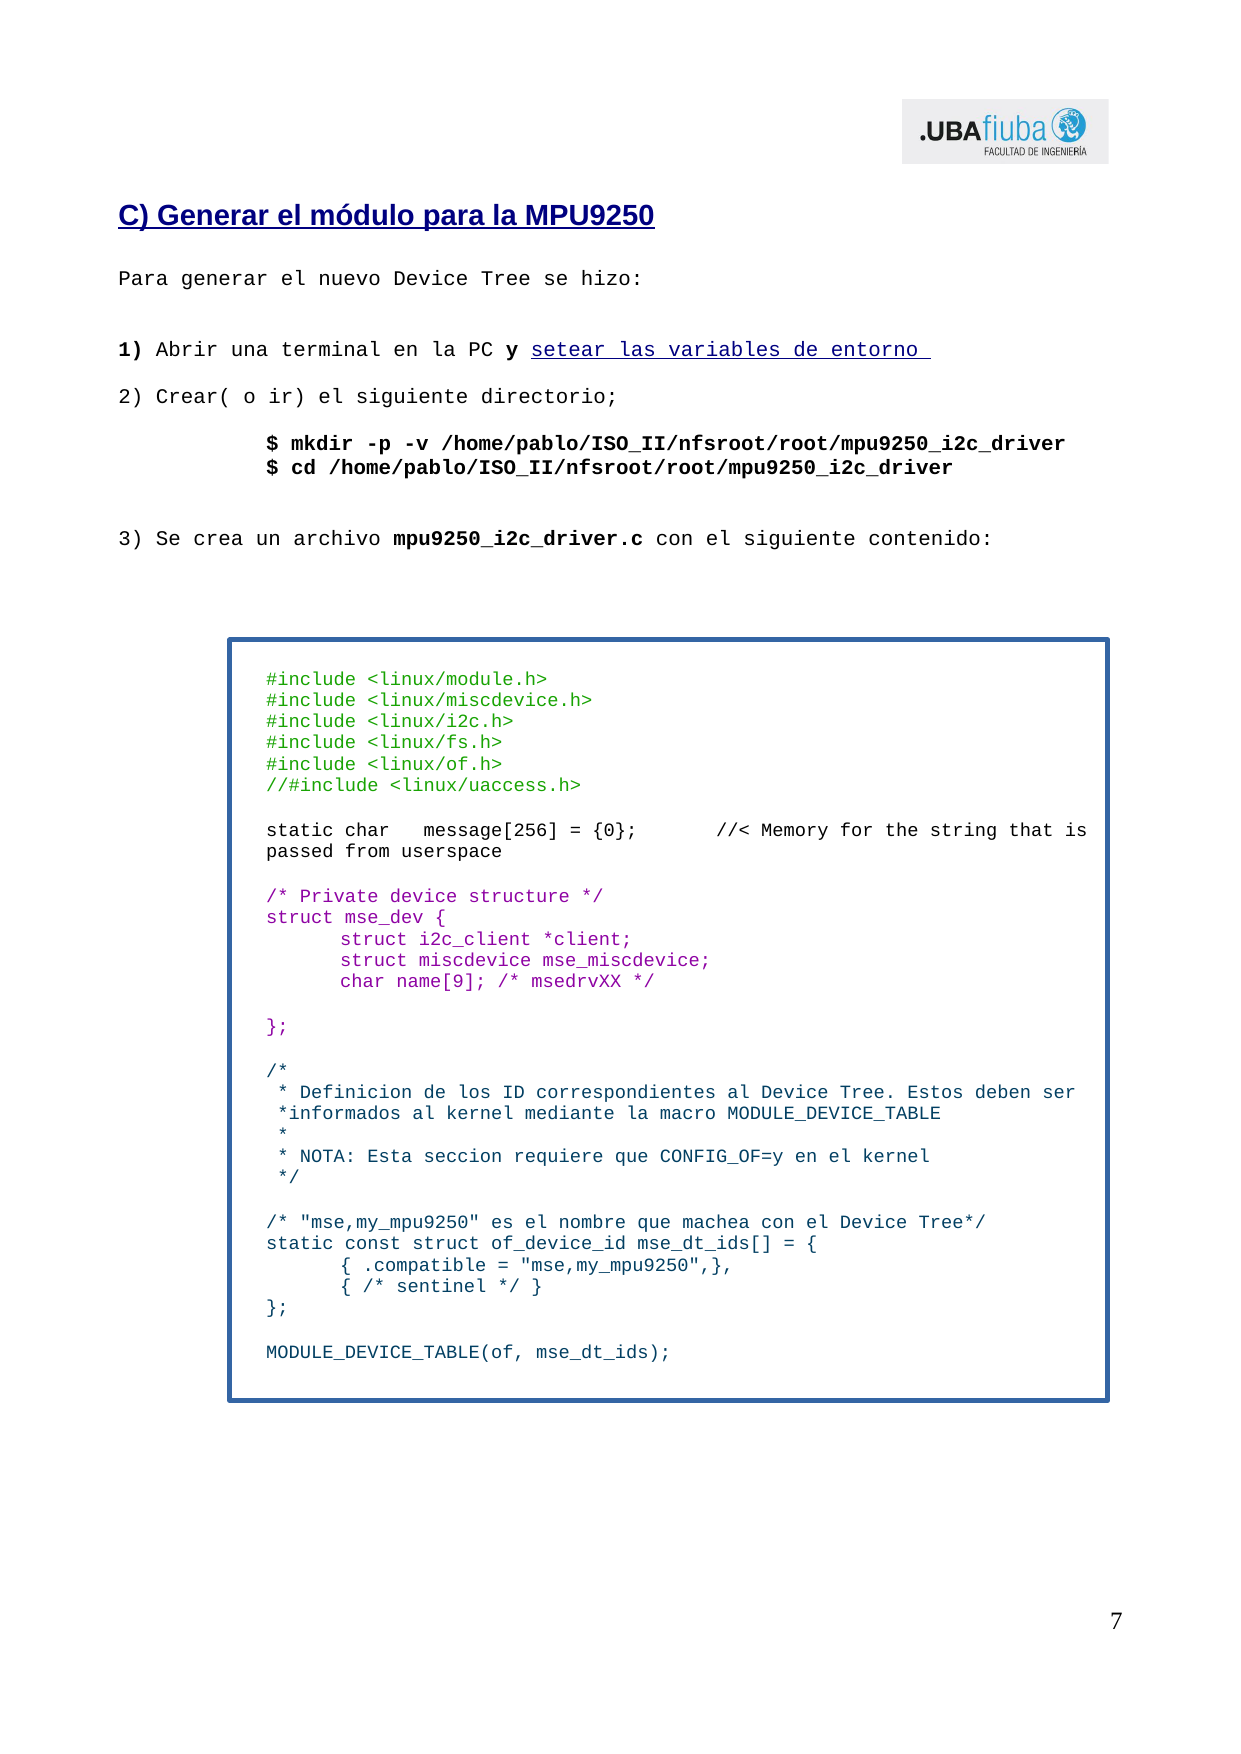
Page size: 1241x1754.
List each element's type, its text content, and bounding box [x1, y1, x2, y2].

text /* [266, 1062, 1105, 1083]
text 2) Crear( o ir) el siguiente directorio; [118, 386, 1122, 409]
text Para generar el nuevo Device Tree se hizo: [118, 268, 1122, 291]
text [1110, 1017, 1122, 1038]
text //#include <linux/uaccess.h> [266, 776, 1105, 797]
text $ mkdir -p -v /home/pablo/ISO_II/nfsroot/root/mpu9250_i2c_driver [266, 433, 1122, 457]
text struct i2c_client *client; [266, 929, 1105, 951]
text [1110, 1168, 1122, 1189]
text 1) Abrir una terminal en la PC y setear las variables de entorno [118, 338, 1122, 362]
text #include <linux/fs.h> [266, 733, 1105, 754]
text * Definicion de los ID correspondientes al Device Tree. Estos deben ser [266, 1083, 1105, 1104]
text #include <linux/of.h> [266, 754, 1105, 776]
picture [902, 99, 1109, 164]
text { .compatible = "mse,my_mpu9250",}, [266, 1255, 1105, 1277]
text 3) Se crea un archivo mpu9250_i2c_driver.c con el siguiente contenido: [118, 528, 1122, 551]
text [1110, 1298, 1122, 1319]
text }; [266, 1298, 1105, 1319]
text }; [266, 1017, 1105, 1038]
text * NOTA: Esta seccion requiere que CONFIG_OF=y en el kernel [266, 1147, 1105, 1168]
text static const struct of_device_id mse_dt_ids[] = { [266, 1234, 1105, 1255]
text static char message[256] = {0}; //< Memory for the string that is passed from userspace [266, 821, 1105, 863]
text * [266, 1125, 1105, 1147]
text */ [266, 1168, 1105, 1189]
text /* "mse,my_mpu9250" es el nombre que machea con el Device Tree*/ [266, 1213, 1105, 1234]
text { /* sentinel */ } [266, 1277, 1105, 1298]
text MODULE_DEVICE_TABLE(of, mse_dt_ids); [266, 1343, 1105, 1364]
text char name[9]; /* msedrvXX */ [266, 972, 1105, 993]
text [1110, 1125, 1122, 1147]
text struct mse_dev { [266, 908, 1105, 929]
text *informados al kernel mediante la macro MODULE_DEVICE_TABLE [266, 1104, 1105, 1125]
subtitle C) Generar el módulo para la MPU9250 [118, 198, 1122, 231]
text #include <linux/i2c.h> [266, 712, 1105, 733]
text #include <linux/miscdevice.h> [266, 691, 1105, 712]
text [1110, 1062, 1122, 1083]
text struct miscdevice mse_miscdevice; [266, 951, 1105, 972]
text #include <linux/module.h> [266, 669, 1105, 691]
text $ cd /home/pablo/ISO_II/nfsroot/root/mpu9250_i2c_driver [266, 457, 1122, 480]
text /* Private device structure */ [266, 887, 1105, 908]
